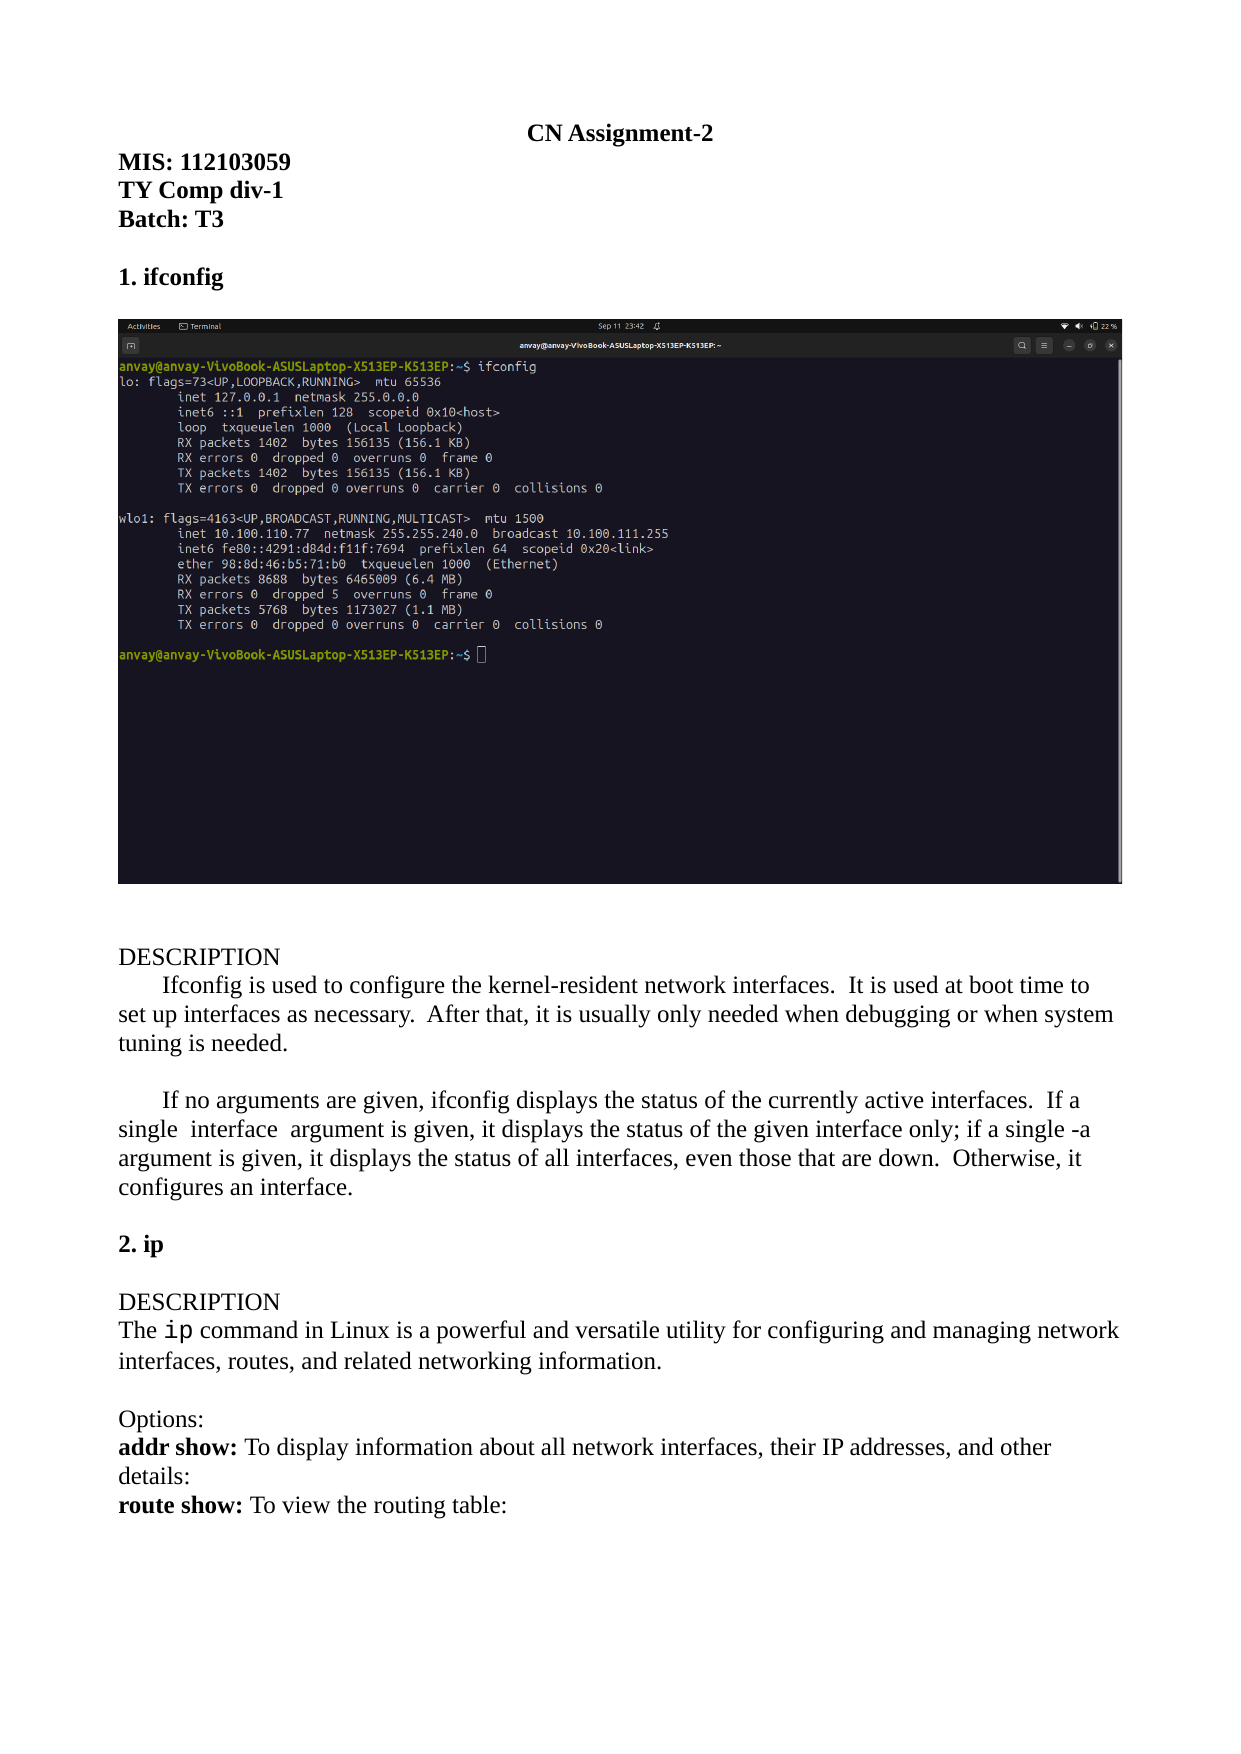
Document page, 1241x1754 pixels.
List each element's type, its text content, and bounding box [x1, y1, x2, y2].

text route show: To view the routing table: [118, 1490, 1122, 1519]
text 1. ifconfig [118, 262, 1122, 291]
text DESCRIPTION [118, 1287, 1122, 1315]
text Ifconfig is used to configure the kernel-resident network interfaces. It is used at boot time to set up interfaces as necessary. After that, it is usually only needed when debugging or when system tuning is needed. [118, 970, 1122, 1057]
text addr show: To display information about all network interfaces, their IP addresses, and other details: [118, 1432, 1122, 1490]
text 2. ip [118, 1229, 1122, 1258]
text CN Assignment-2 [118, 118, 1122, 147]
text Batch: T3 [118, 204, 1122, 233]
text The ip command in Linux is a powerful and versatile utility for configuring and managing network interfaces, routes, and related networking information. [118, 1315, 1122, 1375]
text TY Comp div-1 [118, 176, 1122, 204]
text Options: [118, 1404, 1122, 1432]
text MIS: 112103059 [118, 147, 1122, 176]
text If no arguments are given, ifconfig displays the status of the currently active interfaces. If a single interface argument is given, it displays the status of the given interface only; if a single -a argument is given, it displays the status of all interfaces, even those that are down. Otherwise, it configures an interface. [118, 1085, 1122, 1200]
picture [118, 319, 1123, 884]
text DESCRIPTION [118, 942, 1122, 970]
